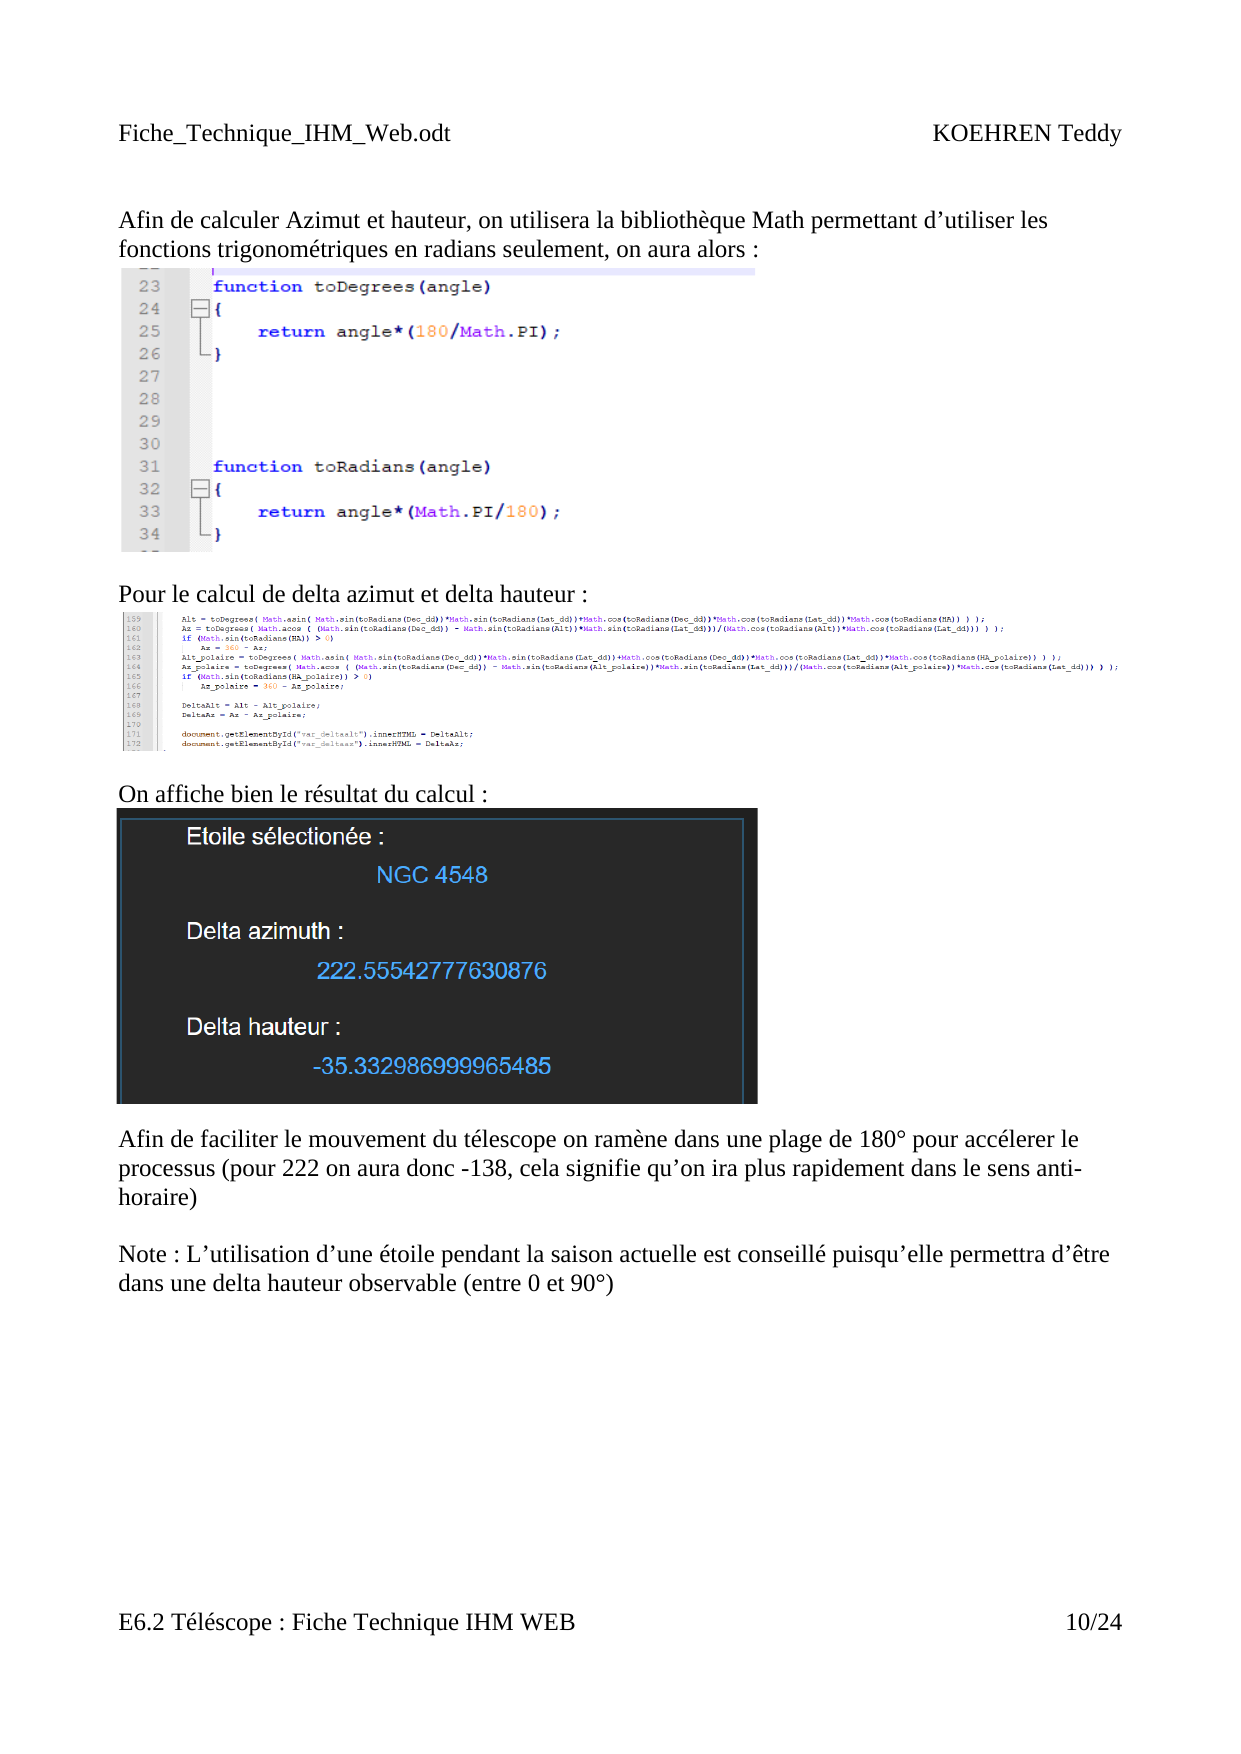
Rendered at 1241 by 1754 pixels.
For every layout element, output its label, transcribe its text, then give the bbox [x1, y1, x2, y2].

text On affiche bien le résultat du calcul : [118, 779, 1122, 808]
picture [122, 612, 1127, 751]
text Note : L’utilisation d’une étoile pendant la saison actuelle est conseillé puisqu’elle permettra d’être dans une delta hauteur observable (entre 0 et 90°) [118, 1239, 1122, 1297]
text Pour le calcul de delta azimut et delta hauteur : [118, 579, 1122, 608]
text Afin de calculer Azimut et hauteur, on utilisera la bibliothèque Math permettant d’utiliser les fonctions trigonométriques en radians seulement, on aura alors : [118, 205, 1122, 263]
picture [121, 268, 756, 552]
text Afin de faciliter le mouvement du télescope on ramène dans une plage de 180° pour accélerer le processus (pour 222 on aura donc -138, cela signifie qu’on ira plus rapidement dans le sens anti-horaire) [118, 1124, 1122, 1211]
picture [116, 808, 758, 1104]
